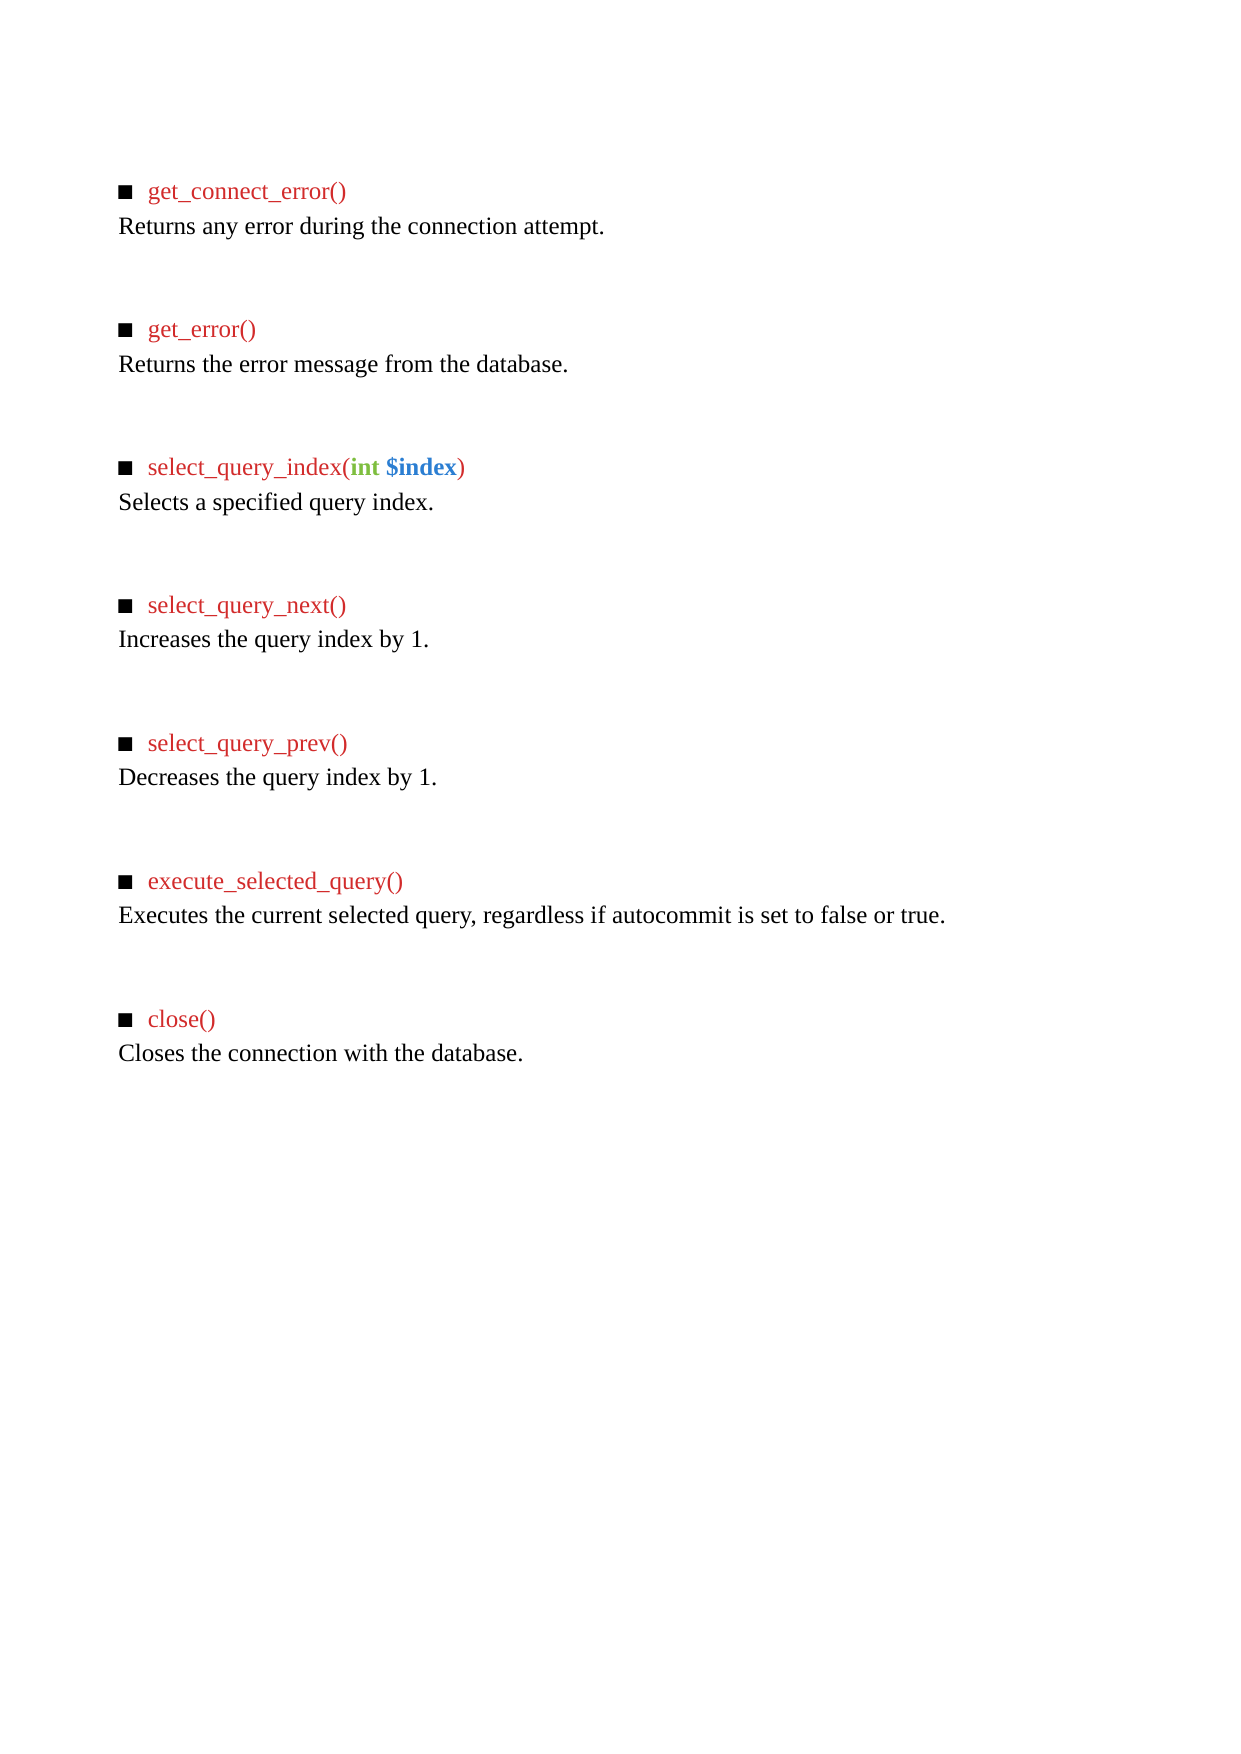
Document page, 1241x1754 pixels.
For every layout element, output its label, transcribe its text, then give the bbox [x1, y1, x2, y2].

list select_query_prev() Decreases the query index by 1. [118, 728, 1122, 860]
list select_query_next() Increases the query index by 1. [118, 590, 1122, 722]
list get_connect_error() Returns any error during the connection attempt. [118, 176, 1122, 274]
list get_error() Returns the error message from the database. [118, 314, 1122, 446]
list execute_selected_query() Executes the current selected query, regardless if autocommit is set to false or true. [118, 866, 1122, 998]
list close() Closes the connection with the database. [118, 1004, 1122, 1067]
list select_query_index(int $index) Selects a specified query index. [118, 452, 1122, 584]
